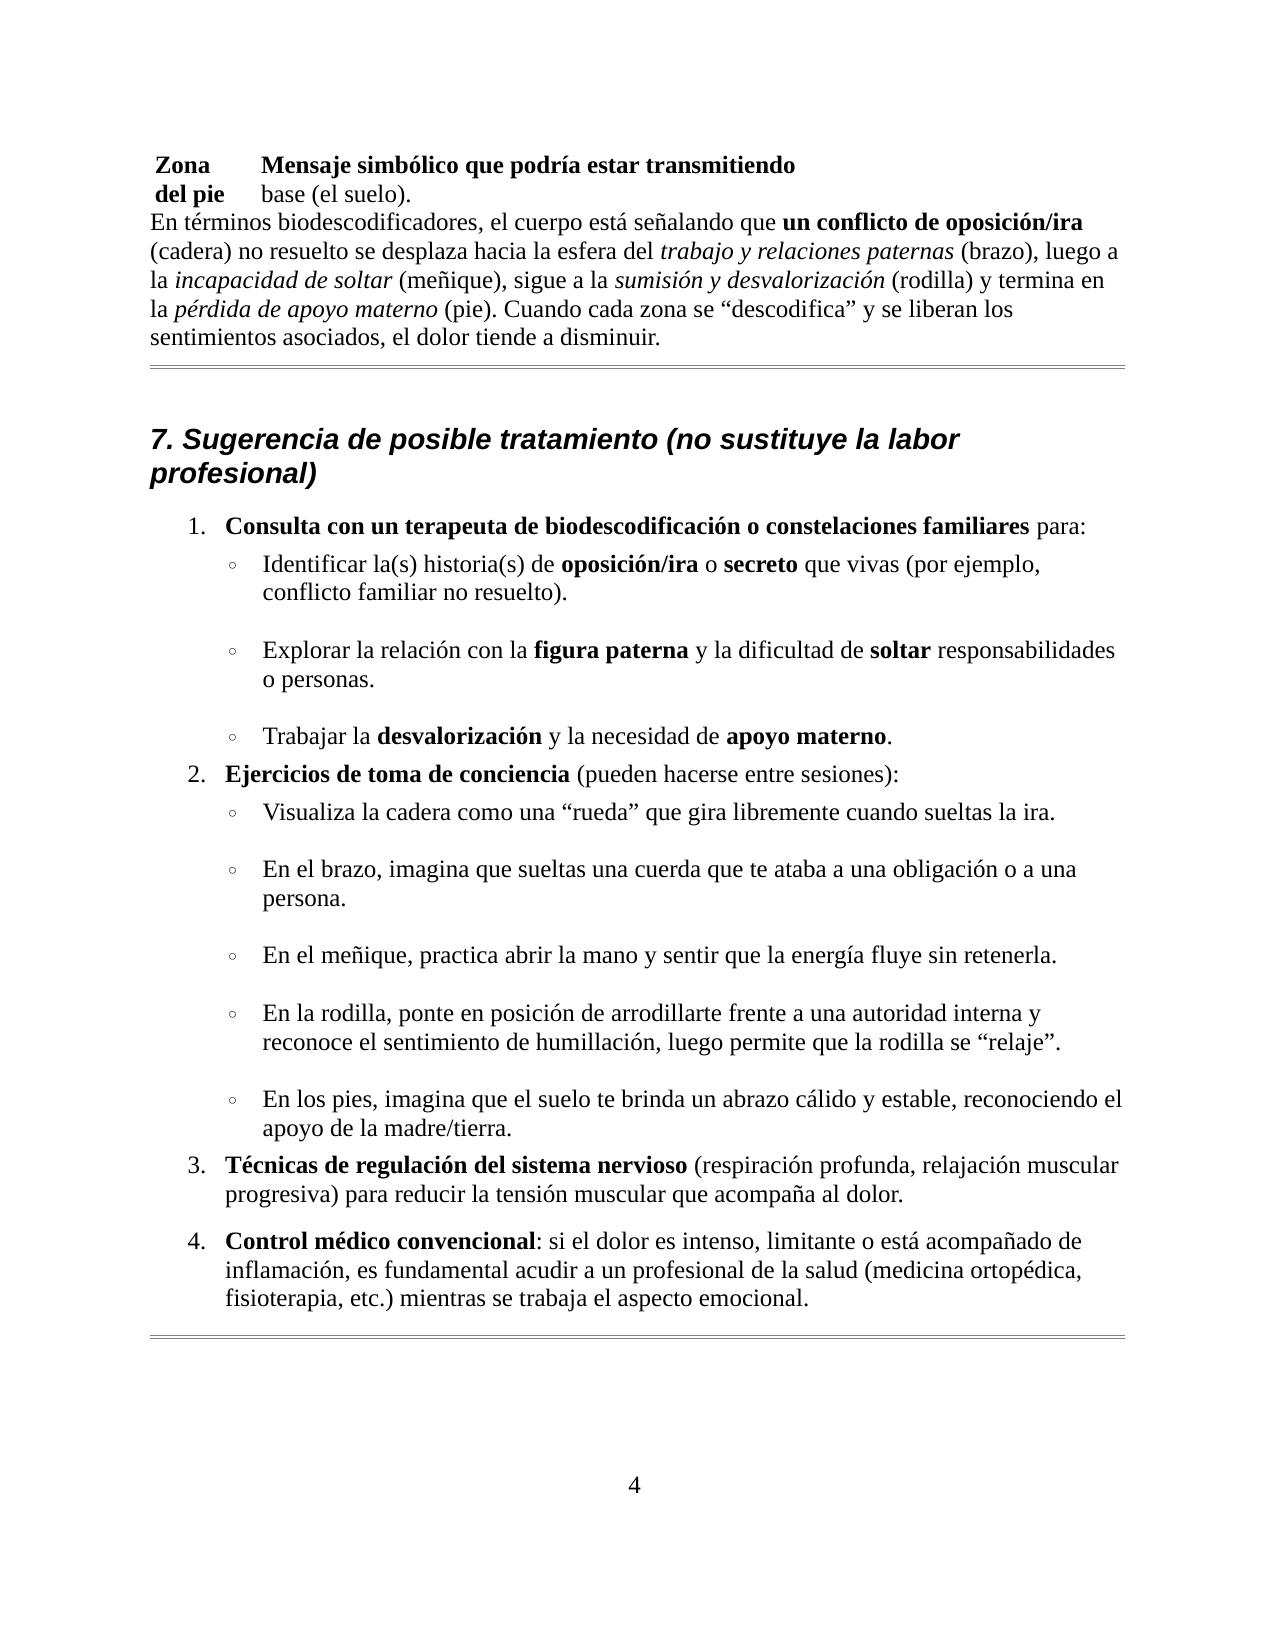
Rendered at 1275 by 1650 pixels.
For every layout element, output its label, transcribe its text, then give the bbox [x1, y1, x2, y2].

list En la rodilla, ponte en posición de arrodillarte frente a una autoridad interna y reconoce el sentimiento de humillación, luego permite que la rodilla se “relaje”. [225, 998, 1125, 1084]
list Explorar la relación con la figura paterna y la dificultad de soltar responsabilidades o personas. [225, 635, 1125, 721]
list Ejercicios de toma de conciencia (pueden hacerse entre sesiones): [187, 759, 1125, 788]
list Control médico convencional: si el dolor es intenso, limitante o está acompañado de inflamación, es fundamental acudir a un profesional de la salud (medicina ortopédica, fisioterapia, etc.) mientras se trabaja el aspecto emocional. [187, 1226, 1125, 1312]
list En el brazo, imagina que sueltas una cuerda que te ataba a una obligación o a una persona. [225, 854, 1125, 940]
list En el meñique, practica abrir la mano y sentir que la energía fluye sin retenerla. [225, 940, 1125, 998]
table_cell base (el suelo). [256, 179, 1125, 207]
list Visualiza la cadera como una “rueda” que gira libremente cuando sueltas la ira. [225, 797, 1125, 854]
table_header Mensaje simbólico que podría estar transmitiendo [256, 150, 1125, 179]
list Técnicas de regulación del sistema nervioso (respiración profunda, relajación muscular progresiva) para reducir la tensión muscular que acompaña al dolor. [187, 1151, 1125, 1208]
text En términos biodescodificadores, el cuerpo está señalando que un conflicto de oposición/ira (cadera) no resuelto se desplaza hacia la esfera del trabajo y relaciones paternas (brazo), luego a la incapacidad de soltar (meñique), sigue a la sumisión y desvalorización (rodilla) y termina en la pérdida de apoyo materno (pie). Cuando cada zona se “descodifica” y se liberan los sentimientos asociados, el dolor tiende a disminuir. [150, 207, 1125, 351]
table_cell del pie [150, 179, 256, 207]
list Consulta con un terapeuta de biodescodificación o constelaciones familiares para: [187, 511, 1125, 540]
list Trabajar la desvalorización y la necesidad de apoyo materno. [225, 721, 1125, 750]
list Identificar la(s) historia(s) de oposición/ira o secreto que vivas (por ejemplo, conflicto familiar no resuelto). [225, 549, 1125, 635]
subtitle 7. Sugerencia de posible tratamiento (no sustituye la labor profesional) [150, 422, 1125, 489]
list En los pies, imagina que el suelo te brinda un abrazo cálido y estable, reconociendo el apoyo de la madre/tierra. [225, 1084, 1125, 1142]
table_header Zona [150, 150, 256, 179]
